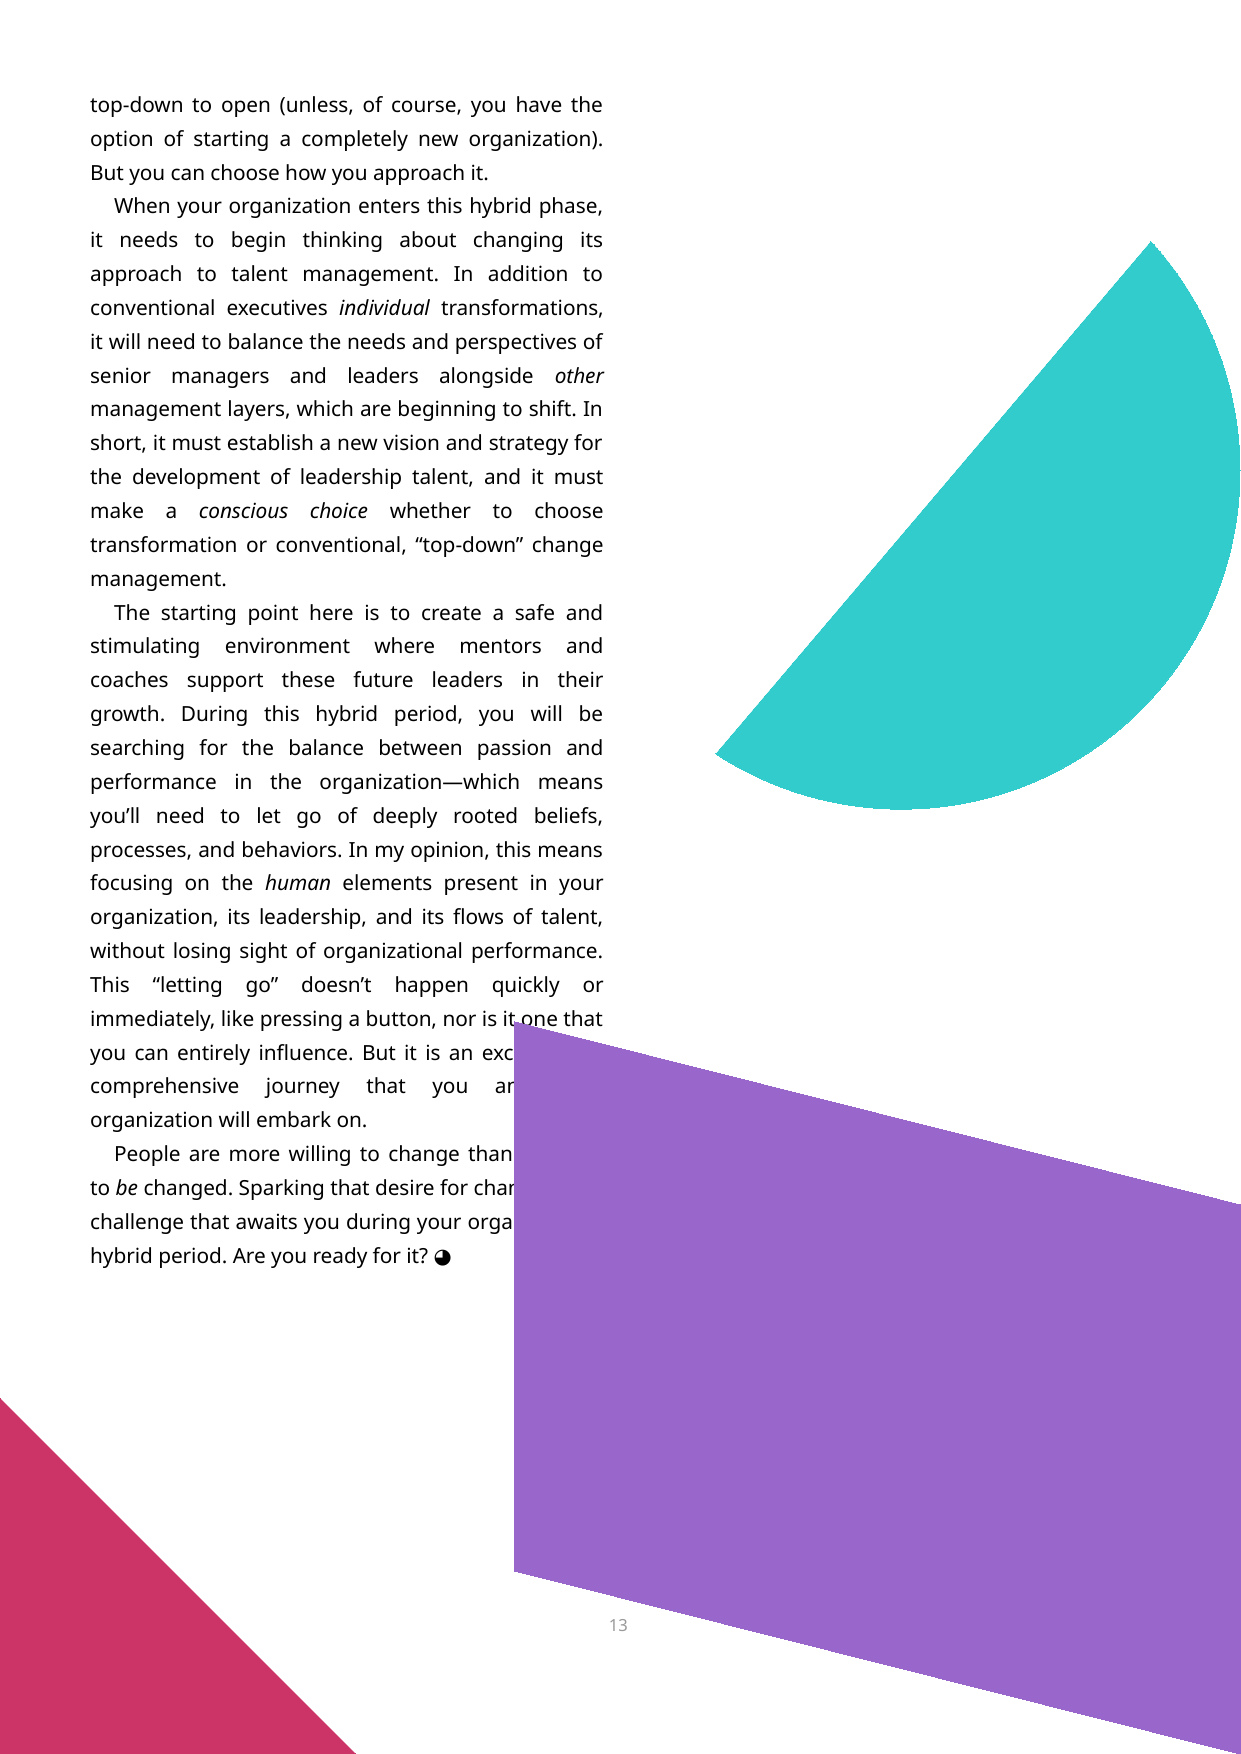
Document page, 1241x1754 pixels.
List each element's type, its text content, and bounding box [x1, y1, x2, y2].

text When your organization enters this hybrid phase, it needs to begin thinking about changing its approach to talent management. In addition to conventional executives individual transformations, it will need to balance the needs and perspectives of senior managers and leaders alongside other management layers, which are beginning to shift. In short, it must establish a new vision and strategy for the development of leadership talent, and it must make a conscious choice whether to choose transformation or conventional, “top-down” change management. [90, 192, 604, 592]
text The starting point here is to create a safe and stimulating environment where mentors and coaches support these future leaders in their growth. During this hybrid period, you will be searching for the balance between passion and performance in the organization—which means you’ll need to let go of deeply rooted beliefs, processes, and behaviors. In my opinion, this means focusing on the human elements present in your organization, its leadership, and its flows of talent, without losing sight of organizational performance. This “letting go” doesn’t happen quickly or immediately, like pressing a button, nor is it one that you can entirely influence. But it is an exciting and comprehensive journey that you and your organization will embark on. [90, 598, 604, 1134]
text top-down to open (unless, of course, you have the option of starting a completely new organization). But you can choose how you approach it. [90, 90, 604, 186]
text People are more willing to change than they are to be changed. Sparking that desire for change is the challenge that awaits you during your organization’s hybrid period. Are you ready for it? ◕ [90, 1139, 514, 1269]
